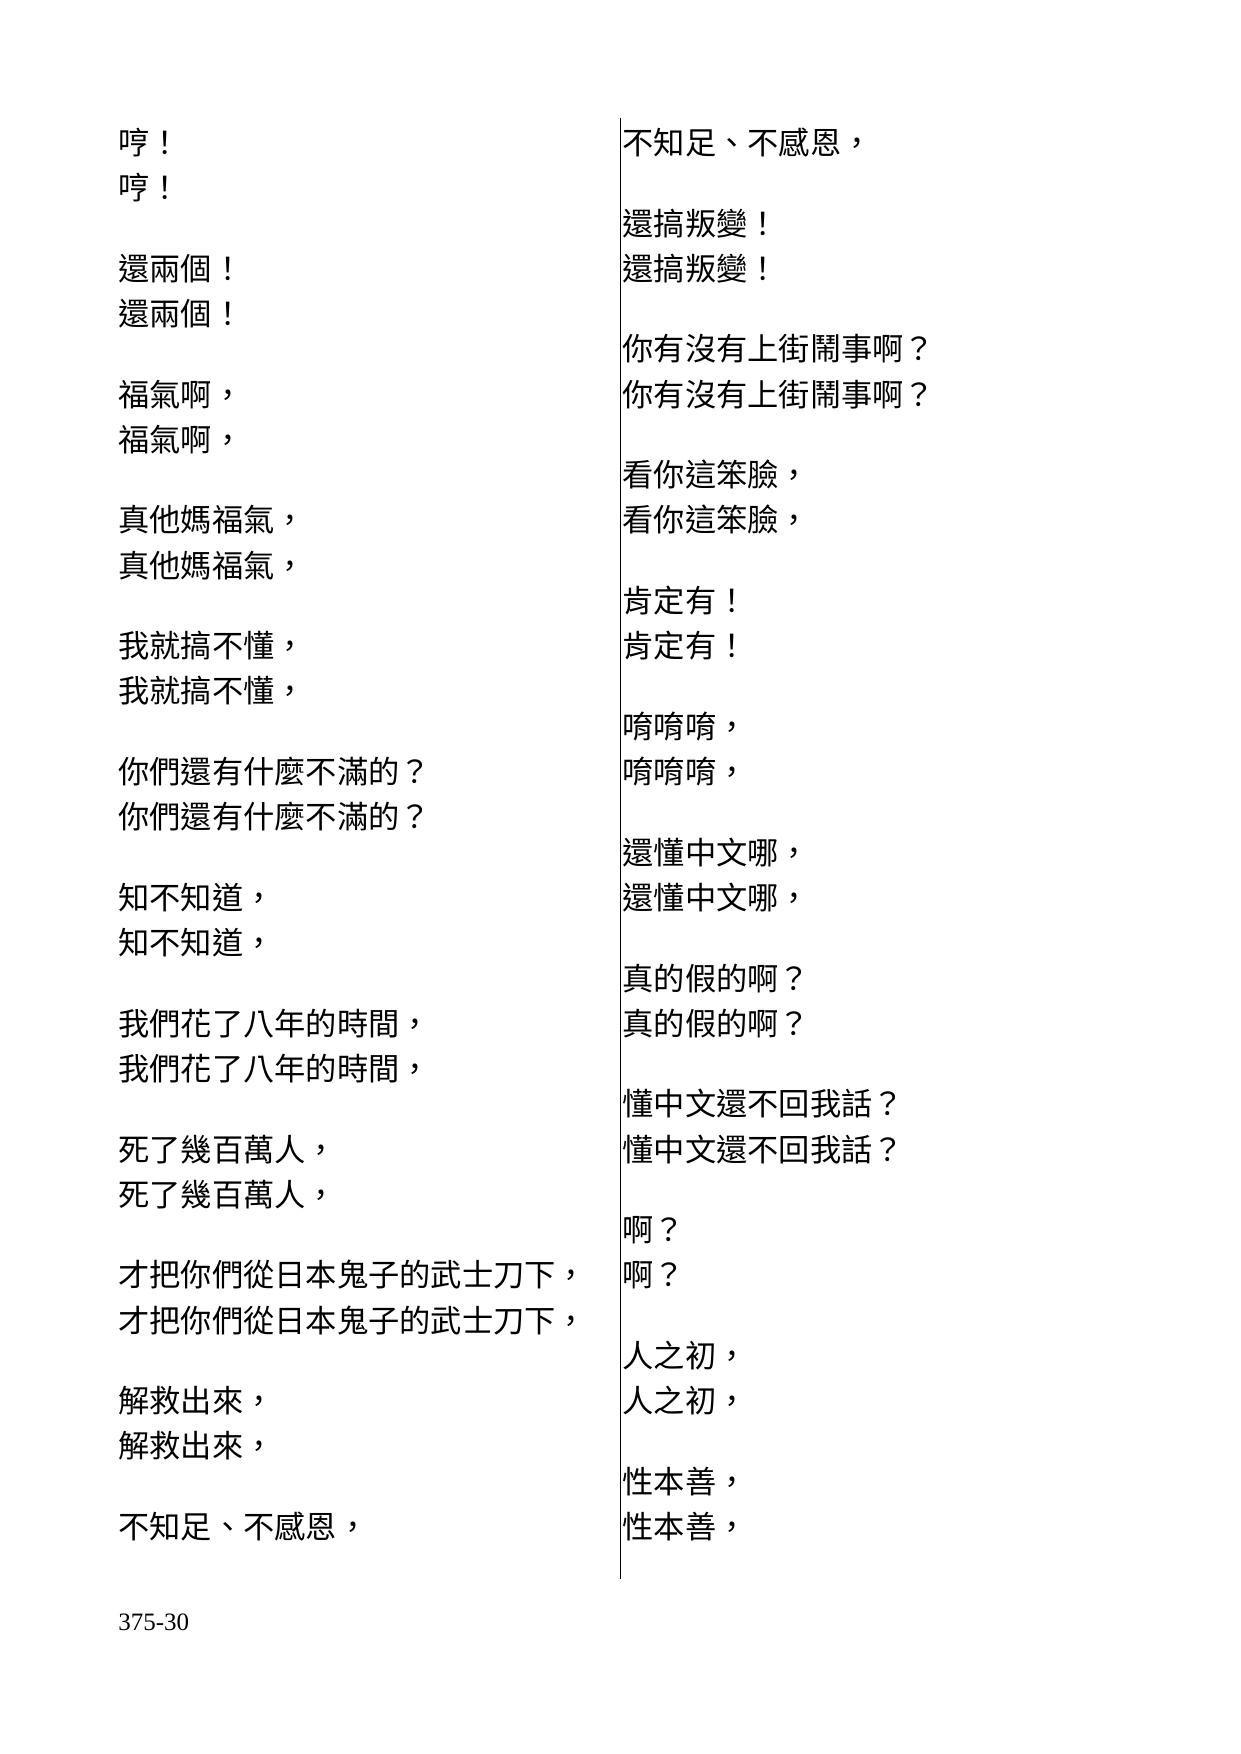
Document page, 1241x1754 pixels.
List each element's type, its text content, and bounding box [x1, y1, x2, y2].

text 唷唷唷， [622, 702, 1122, 747]
text 看你這笨臉， [622, 496, 1122, 541]
text 還搞叛變！ [622, 244, 1122, 289]
text 不知足、不感恩， [118, 1502, 618, 1547]
text 才把你們從日本鬼子的武士刀下， [118, 1296, 618, 1341]
text 我就搞不懂， [118, 621, 618, 667]
text 看你這笨臉， [622, 450, 1122, 496]
text 真他媽福氣， [118, 541, 618, 586]
text 才把你們從日本鬼子的武士刀下， [118, 1251, 618, 1296]
text 你們還有什麼不滿的？ [118, 747, 618, 792]
text 福氣啊， [118, 415, 618, 460]
text 真的假的啊？ [622, 999, 1122, 1044]
text 真他媽福氣， [118, 496, 618, 541]
text 人之初， [622, 1331, 1122, 1376]
text 唷唷唷， [622, 747, 1122, 792]
text 哼！ [118, 118, 618, 163]
text 還兩個！ [118, 289, 618, 334]
text 我們花了八年的時間， [118, 999, 618, 1044]
text 性本善， [622, 1457, 1122, 1502]
text 知不知道， [118, 873, 618, 918]
text 懂中文還不回我話？ [622, 1125, 1122, 1170]
text 還搞叛變！ [622, 199, 1122, 244]
text 啊？ [622, 1251, 1122, 1296]
text 知不知道， [118, 918, 618, 963]
text 死了幾百萬人， [118, 1170, 618, 1215]
text 你有沒有上街鬧事啊？ [622, 324, 1122, 370]
text 不知足、不感恩， [622, 118, 1122, 163]
text 解救出來， [118, 1376, 618, 1422]
text 福氣啊， [118, 370, 618, 415]
text 我們花了八年的時間， [118, 1044, 618, 1089]
text 你有沒有上街鬧事啊？ [622, 370, 1122, 415]
text 啊？ [622, 1205, 1122, 1251]
text 死了幾百萬人， [118, 1125, 618, 1170]
text 性本善， [622, 1502, 1122, 1547]
text 你們還有什麼不滿的？ [118, 792, 618, 838]
text 肯定有！ [622, 576, 1122, 621]
text 懂中文還不回我話？ [622, 1079, 1122, 1125]
text 還懂中文哪， [622, 873, 1122, 918]
text 真的假的啊？ [622, 954, 1122, 999]
text 解救出來， [118, 1422, 618, 1467]
text 肯定有！ [622, 621, 1122, 667]
text 還懂中文哪， [622, 828, 1122, 873]
text 還兩個！ [118, 244, 618, 289]
text 人之初， [622, 1376, 1122, 1422]
text 我就搞不懂， [118, 667, 618, 712]
text 哼！ [118, 163, 618, 208]
